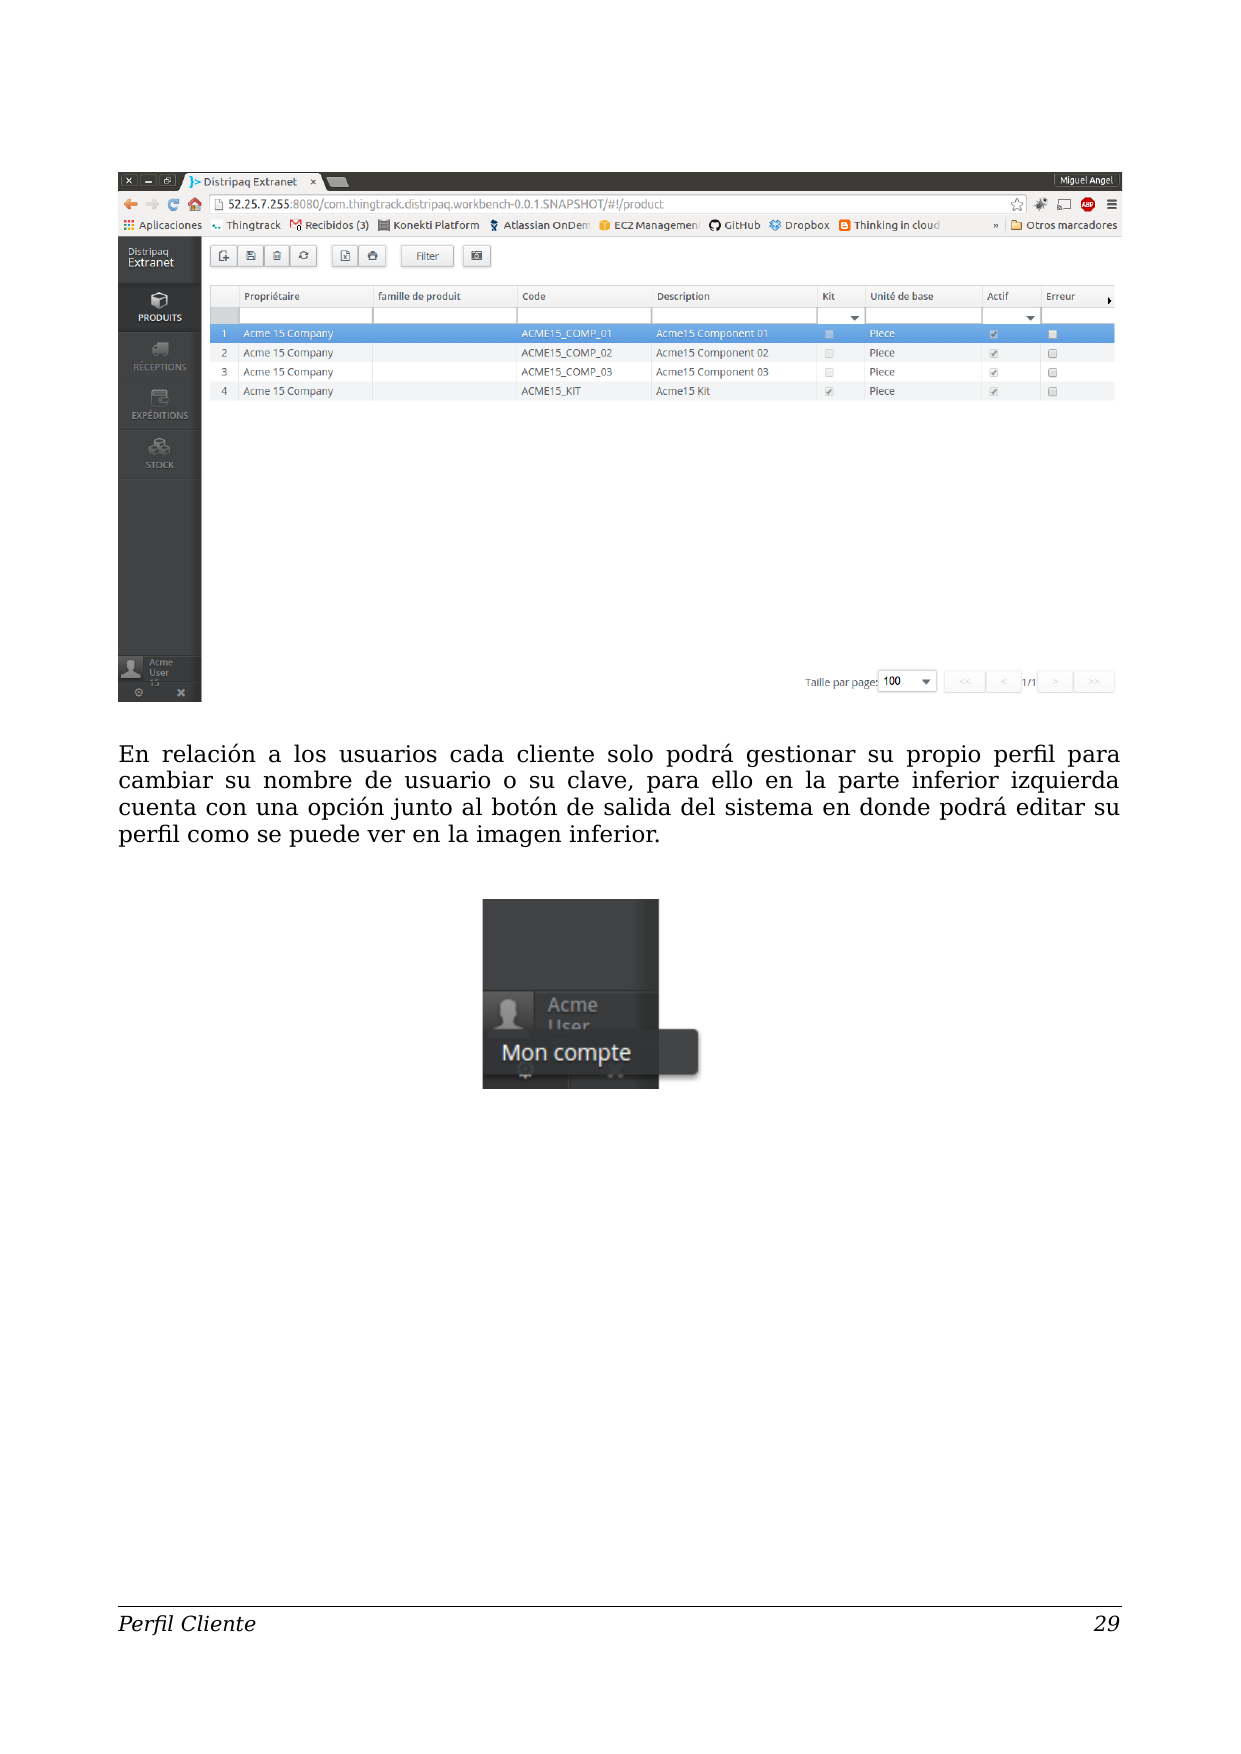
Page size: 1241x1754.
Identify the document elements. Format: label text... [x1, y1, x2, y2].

text En relación a los usuarios cada cliente solo podrá gestionar su propio perfil para cambiar su nombre de usuario o su clave, para ello en la parte inferior izquierda cuenta con una opción junto al botón de salida del sistema en donde podrá editar su perfil como se puede ver en la imagen inferior. [118, 741, 1122, 848]
picture [482, 899, 758, 1089]
picture [118, 172, 1123, 702]
